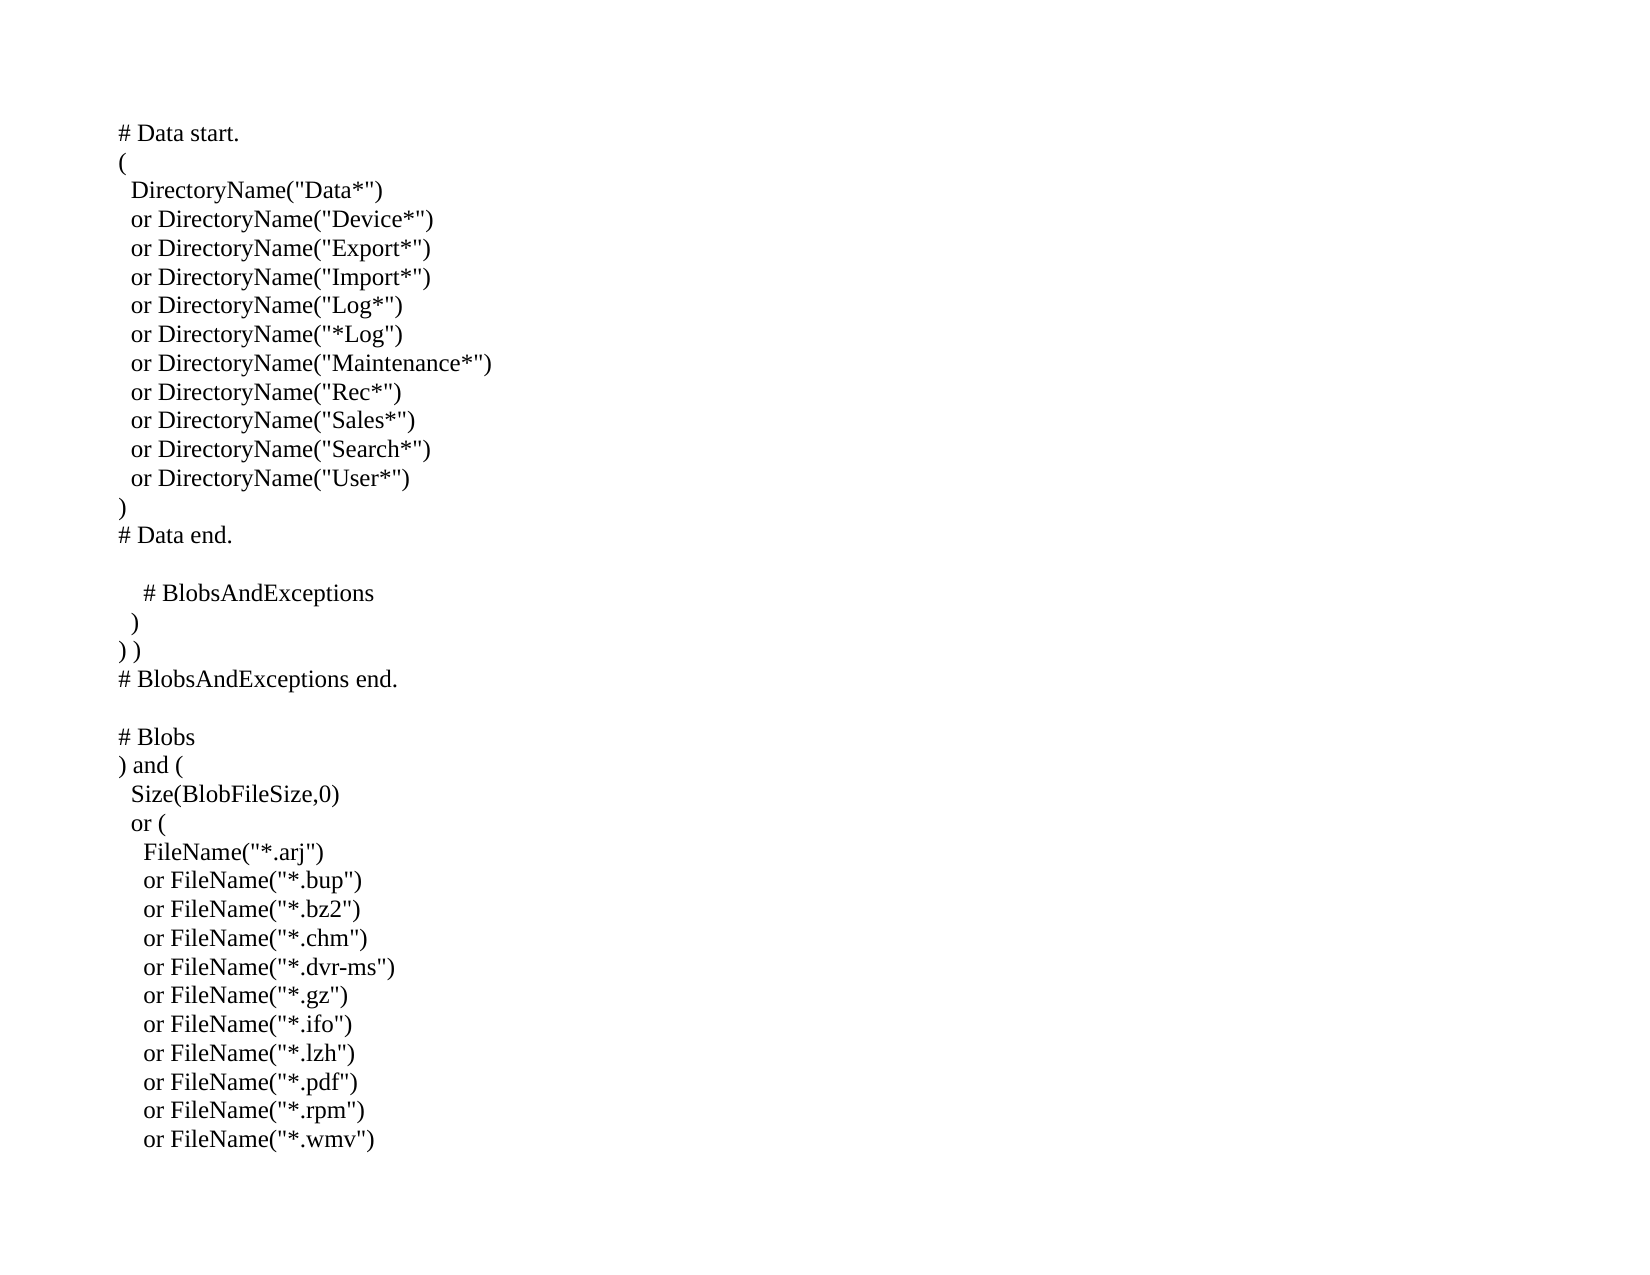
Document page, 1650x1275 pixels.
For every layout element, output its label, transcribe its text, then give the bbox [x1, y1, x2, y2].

text ) and ( [118, 751, 1532, 779]
text ( [118, 147, 1532, 176]
text or FileName("*.chm") [118, 923, 1532, 952]
text or DirectoryName("Search*") [118, 434, 1532, 463]
text ) [118, 492, 1532, 521]
text Size(BlobFileSize,0) [118, 779, 1532, 808]
text DirectoryName("Data*") [118, 176, 1532, 204]
text or DirectoryName("*Log") [118, 319, 1532, 348]
text or FileName("*.gz") [118, 981, 1532, 1009]
text ) [118, 607, 1532, 636]
text or FileName("*.pdf") [118, 1067, 1532, 1096]
text or DirectoryName("Device*") [118, 204, 1532, 233]
text or DirectoryName("Rec*") [118, 377, 1532, 406]
text or DirectoryName("Import*") [118, 262, 1532, 291]
text or DirectoryName("Sales*") [118, 406, 1532, 434]
text ) ) [118, 636, 1532, 664]
text # Data start. [118, 118, 1532, 147]
text or FileName("*.wmv") [118, 1124, 1532, 1153]
text or DirectoryName("User*") [118, 463, 1532, 492]
text # BlobsAndExceptions end. [118, 664, 1532, 693]
text or FileName("*.dvr-ms") [118, 952, 1532, 981]
text or DirectoryName("Maintenance*") [118, 348, 1532, 377]
text # BlobsAndExceptions [118, 578, 1532, 607]
text FileName("*.arj") [118, 837, 1532, 866]
text or FileName("*.rpm") [118, 1096, 1532, 1124]
text or DirectoryName("Export*") [118, 233, 1532, 262]
text or FileName("*.ifo") [118, 1009, 1532, 1038]
text # Data end. [118, 521, 1532, 549]
text or FileName("*.bup") [118, 866, 1532, 894]
text # Blobs [118, 722, 1532, 751]
text or DirectoryName("Log*") [118, 291, 1532, 319]
text or FileName("*.lzh") [118, 1038, 1532, 1067]
text or ( [118, 808, 1532, 837]
text or FileName("*.bz2") [118, 894, 1532, 923]
